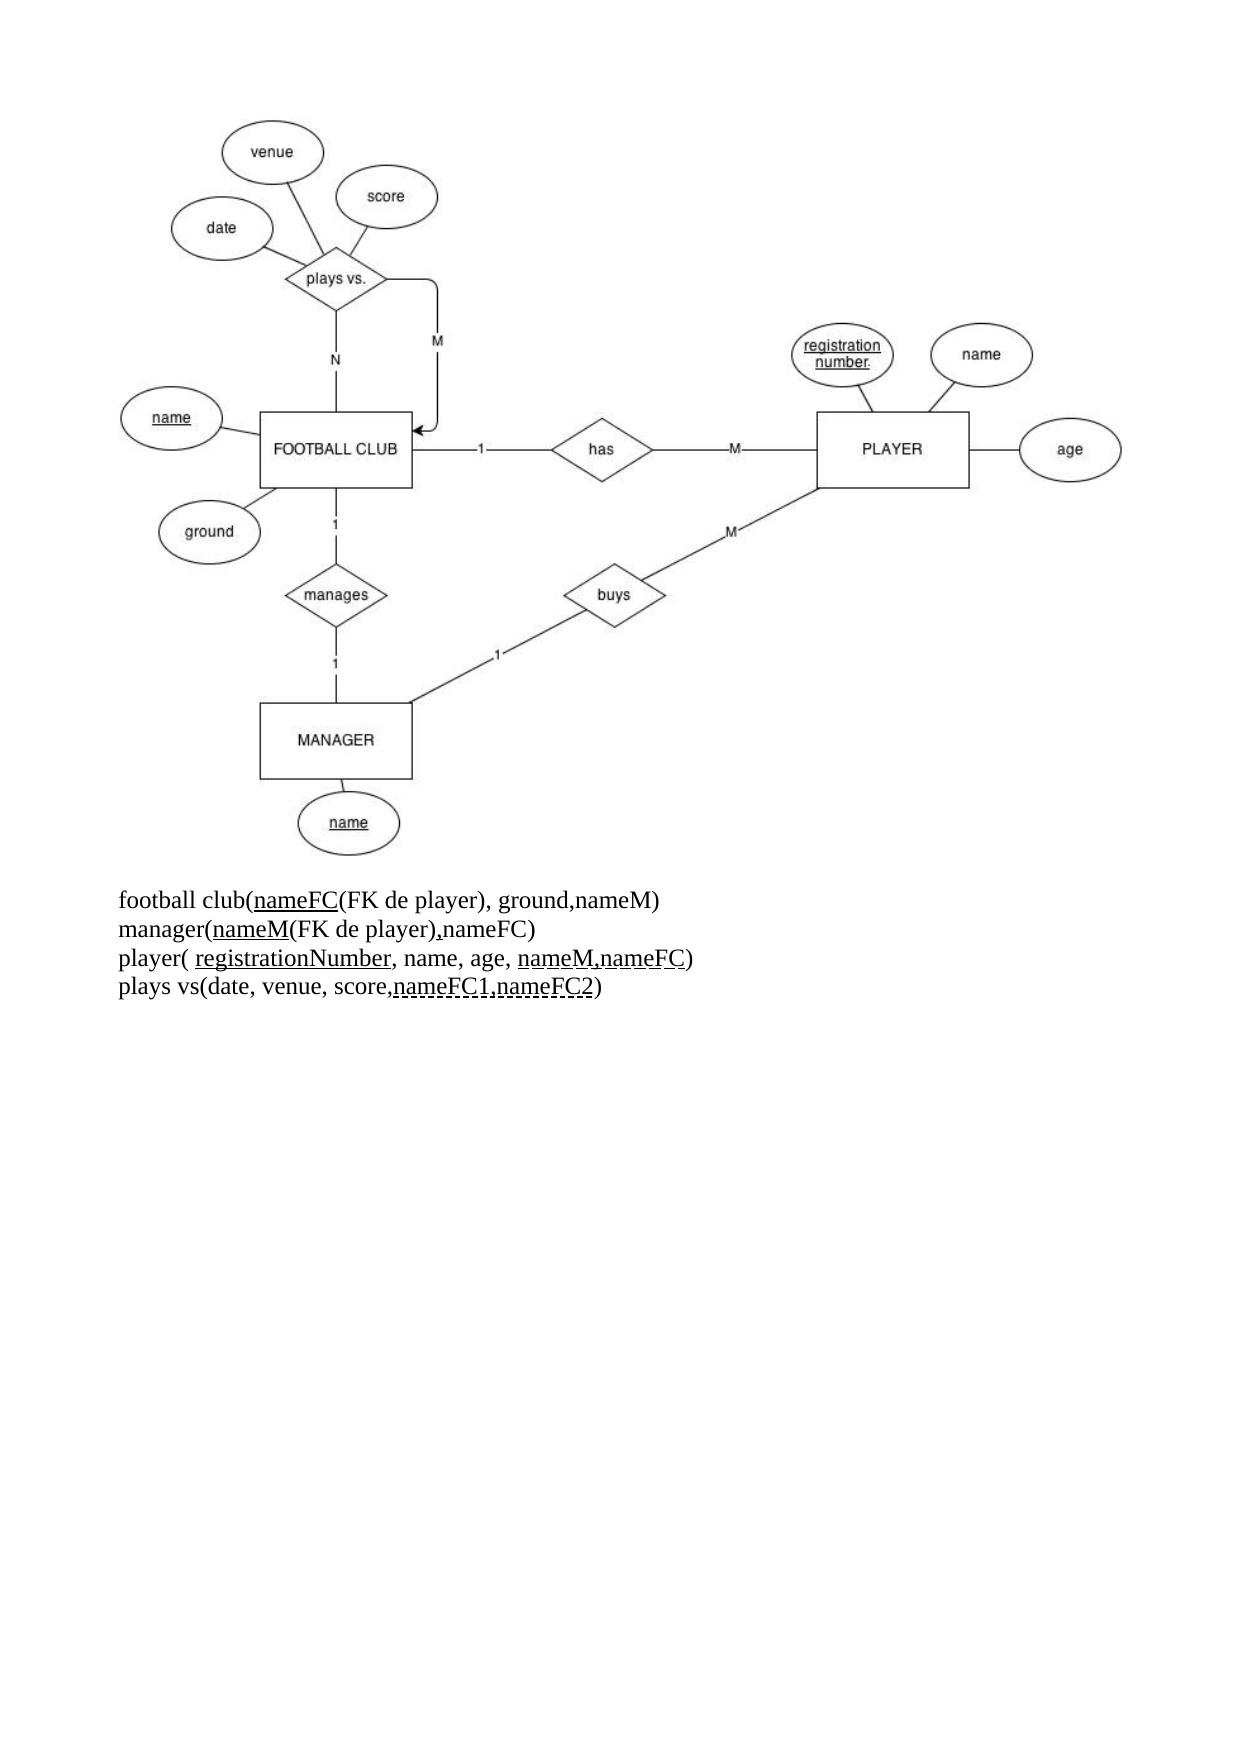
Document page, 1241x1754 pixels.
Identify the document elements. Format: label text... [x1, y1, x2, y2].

picture [118, 118, 1123, 857]
text plays vs(date, venue, score,nameFC1,nameFC2) [118, 971, 1122, 1000]
text football club(nameFC(FK de player), ground,nameM) [118, 885, 1122, 914]
text player( registrationNumber, name, age, nameM,nameFC) [118, 943, 1122, 971]
text manager(nameM(FK de player),nameFC) [118, 914, 1122, 943]
